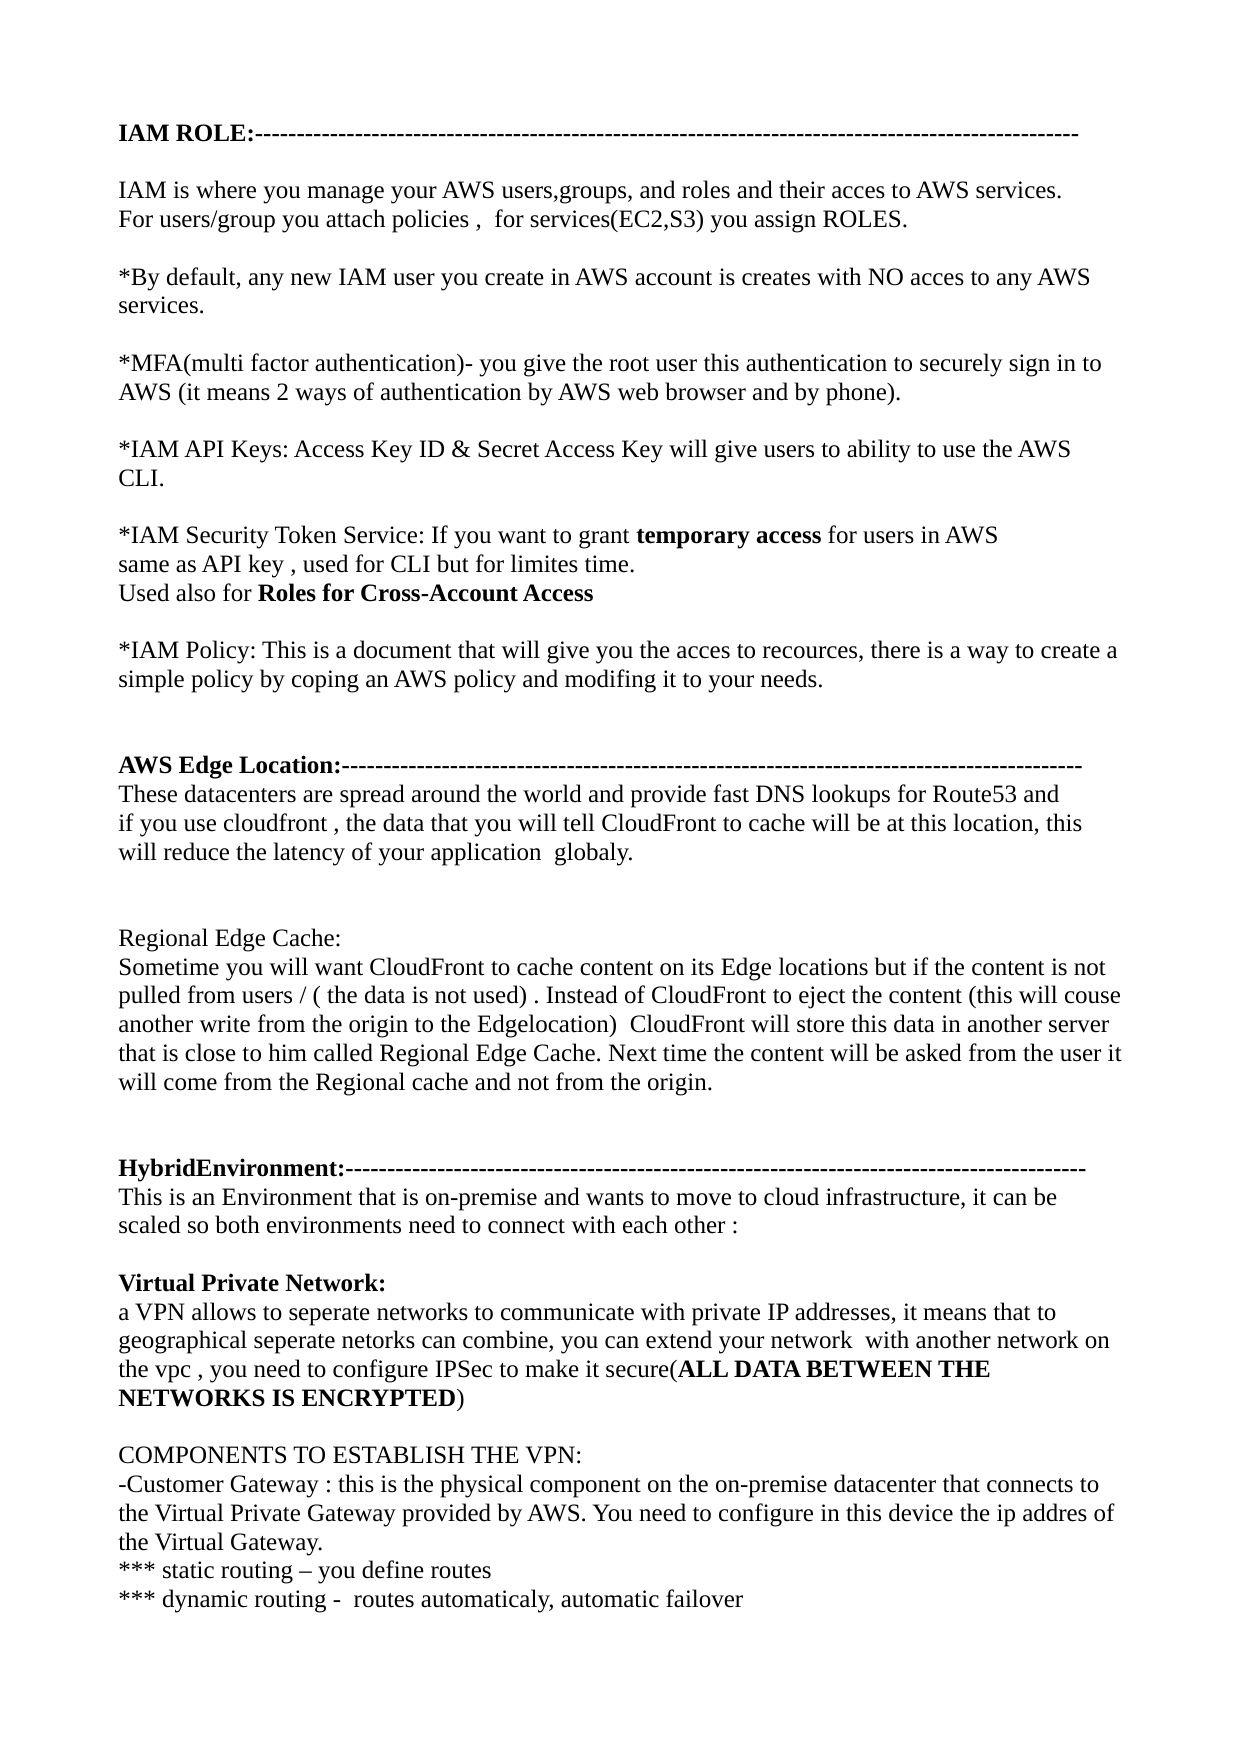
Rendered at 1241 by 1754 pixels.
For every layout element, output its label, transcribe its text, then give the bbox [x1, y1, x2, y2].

text Regional Edge Cache: [118, 923, 1122, 952]
text For users/group you attach policies , for services(EC2,S3) you assign ROLES. [118, 204, 1122, 233]
text *MFA(multi factor authentication)- you give the root user this authentication to securely sign in to AWS (it means 2 ways of authentication by AWS web browser and by phone). [118, 348, 1122, 406]
text Virtual Private Network: [118, 1268, 1122, 1297]
text same as API key , used for CLI but for limites time. [118, 549, 1122, 578]
text These datacenters are spread around the world and provide fast DNS lookups for Route53 and [118, 779, 1122, 808]
text *IAM API Keys: Access Key ID & Secret Access Key will give users to ability to use the AWS CLI. [118, 434, 1122, 492]
text *IAM Security Token Service: If you want to grant temporary access for users in AWS [118, 521, 1122, 549]
text Used also for Roles for Cross-Account Access [118, 578, 1122, 607]
text *** dynamic routing - routes automaticaly, automatic failover [118, 1584, 1122, 1613]
text -Customer Gateway : this is the physical component on the on-premise datacenter that connects to the Virtual Private Gateway provided by AWS. You need to configure in this device the ip addres of the Virtual Gateway. [118, 1469, 1122, 1556]
text This is an Environment that is on-premise and wants to move to cloud infrastructure, it can be scaled so both environments need to connect with each other : [118, 1182, 1122, 1239]
text HybridEnvironment:----------------------------------------------------------------------------------------- [118, 1153, 1122, 1182]
text AWS Edge Location:----------------------------------------------------------------------------------------- [118, 751, 1122, 779]
text *By default, any new IAM user you create in AWS account is creates with NO acces to any AWS services. [118, 262, 1122, 319]
text *** static routing – you define routes [118, 1556, 1122, 1584]
text IAM is where you manage your AWS users,groups, and roles and their acces to AWS services. [118, 176, 1122, 204]
text Sometime you will want CloudFront to cache content on its Edge locations but if the content is not pulled from users / ( the data is not used) . Instead of CloudFront to eject the content (this will couse another write from the origin to the Edgelocation) CloudFront will store this data in another server that is close to him called Regional Edge Cache. Next time the content will be asked from the user it will come from the Regional cache and not from the origin. [118, 952, 1122, 1096]
text COMPONENTS TO ESTABLISH THE VPN: [118, 1441, 1122, 1469]
text a VPN allows to seperate networks to communicate with private IP addresses, it means that to geographical seperate netorks can combine, you can extend your network with another network on the vpc , you need to configure IPSec to make it secure(ALL DATA BETWEEN THE NETWORKS IS ENCRYPTED) [118, 1297, 1122, 1412]
text if you use cloudfront , the data that you will tell CloudFront to cache will be at this location, this will reduce the latency of your application globaly. [118, 808, 1122, 866]
text IAM ROLE:--------------------------------------------------------------------------------------------------- [118, 118, 1122, 147]
text *IAM Policy: This is a document that will give you the acces to recources, there is a way to create a simple policy by coping an AWS policy and modifing it to your needs. [118, 636, 1122, 693]
